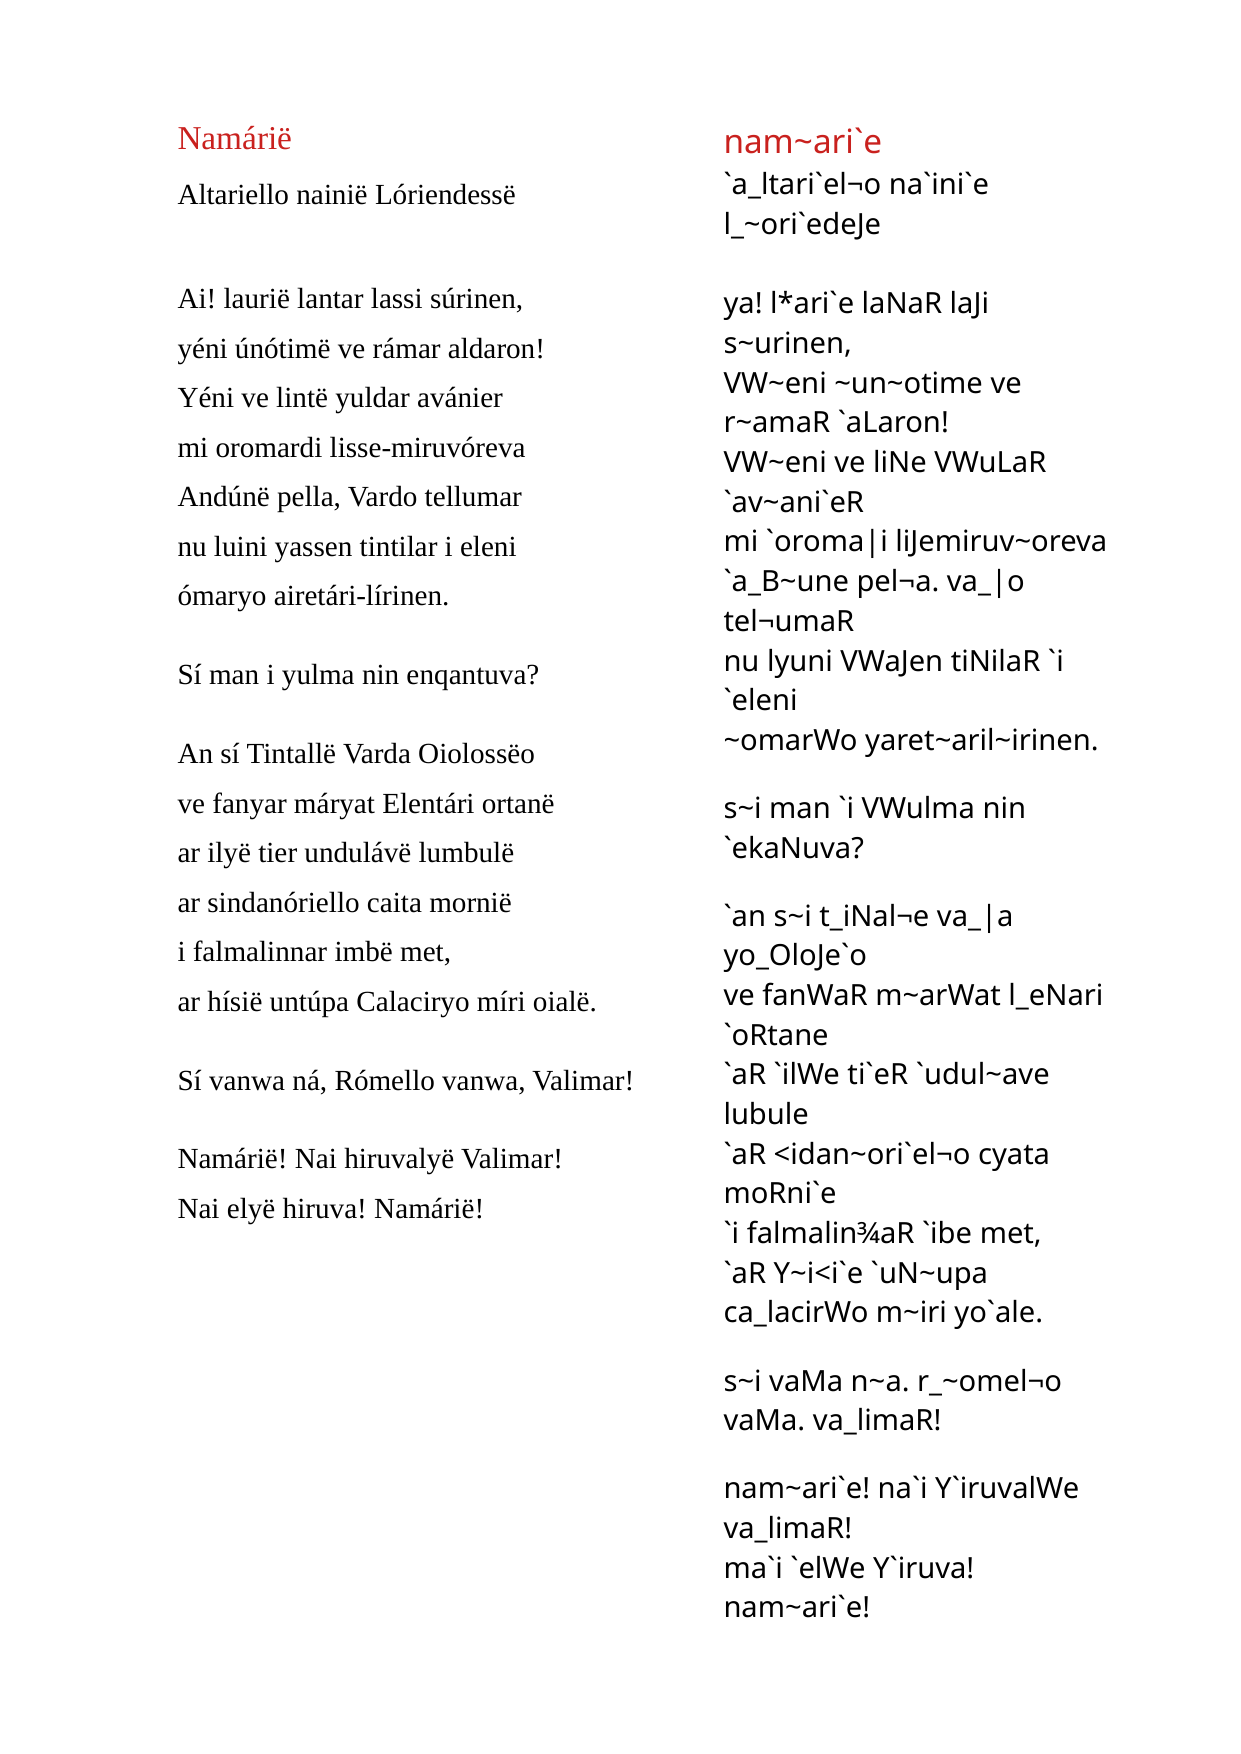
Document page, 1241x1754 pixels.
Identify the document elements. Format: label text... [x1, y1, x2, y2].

text s~i vaMa n~a. r_~omel¬o vaMa. va_limaR! [723, 1360, 1122, 1439]
text `an s~i t_iNal¬e va_|a yo_OloJe`o ve fanWaR m~arWat l_eNari `oRtane `aR `ilWe ti`eR `udul~ave lubule `aR <idan~ori`el¬o cyata moRni`e `i falmalin¾aR `ibe met, `aR Y~i<i`e `uN~upa ca_lacirWo m~iri yo`ale. [723, 895, 1122, 1331]
text ya! l*ari`e laNaR laJi s~urinen, VW~eni ~un~otime ve r~amaR `aLaron! VW~eni ve liNe VWuLaR `av~ani`eR mi `oroma|i liJemiruv~oreva `a_B~une pel¬a. va_|o tel¬umaR nu lyuni VWaJen tiNilaR `i `eleni ~omarWo yaret~aril~irinen. [723, 283, 1122, 759]
text Sí vanwa ná, Rómello vanwa, Valimar! [177, 1063, 694, 1096]
text nam~ari`e! na`i Y`iruvalWe va_limaR! ma`i `elWe Y`iruva! nam~ari`e! [723, 1467, 1122, 1626]
text An sí Tintallë Varda Oiolossëo ve fanyar máryat Elentári ortanë ar ilyë tier undulávë lumbulë ar sindanóriello caita mornië i falmalinnar imbë met, ar hísië untúpa Calaciryo míri oialë. [177, 736, 694, 1017]
text s~i man `i VWulma nin `ekaNuva? [723, 787, 1122, 867]
text Namárië [177, 118, 694, 156]
text `a_ltari`el¬o na`ini`e l_~ori`edeJe [723, 163, 1122, 243]
text Namárië! Nai hiruvalyë Valimar! Nai elyë hiruva! Namárië! [177, 1142, 694, 1224]
text Sí man i yulma nin enqantuva? [177, 657, 694, 691]
text Altariello nainië Lóriendessë [177, 177, 694, 210]
text nam~ari`e [723, 118, 1122, 163]
text Ai! laurië lantar lassi súrinen, yéni únótimë ve rámar aldaron! Yéni ve lintë yuldar avánier mi oromardi lisse-miruvóreva Andúnë pella, Vardo tellumar nu luini yassen tintilar i eleni ómaryo airetári-lírinen. [177, 281, 694, 612]
